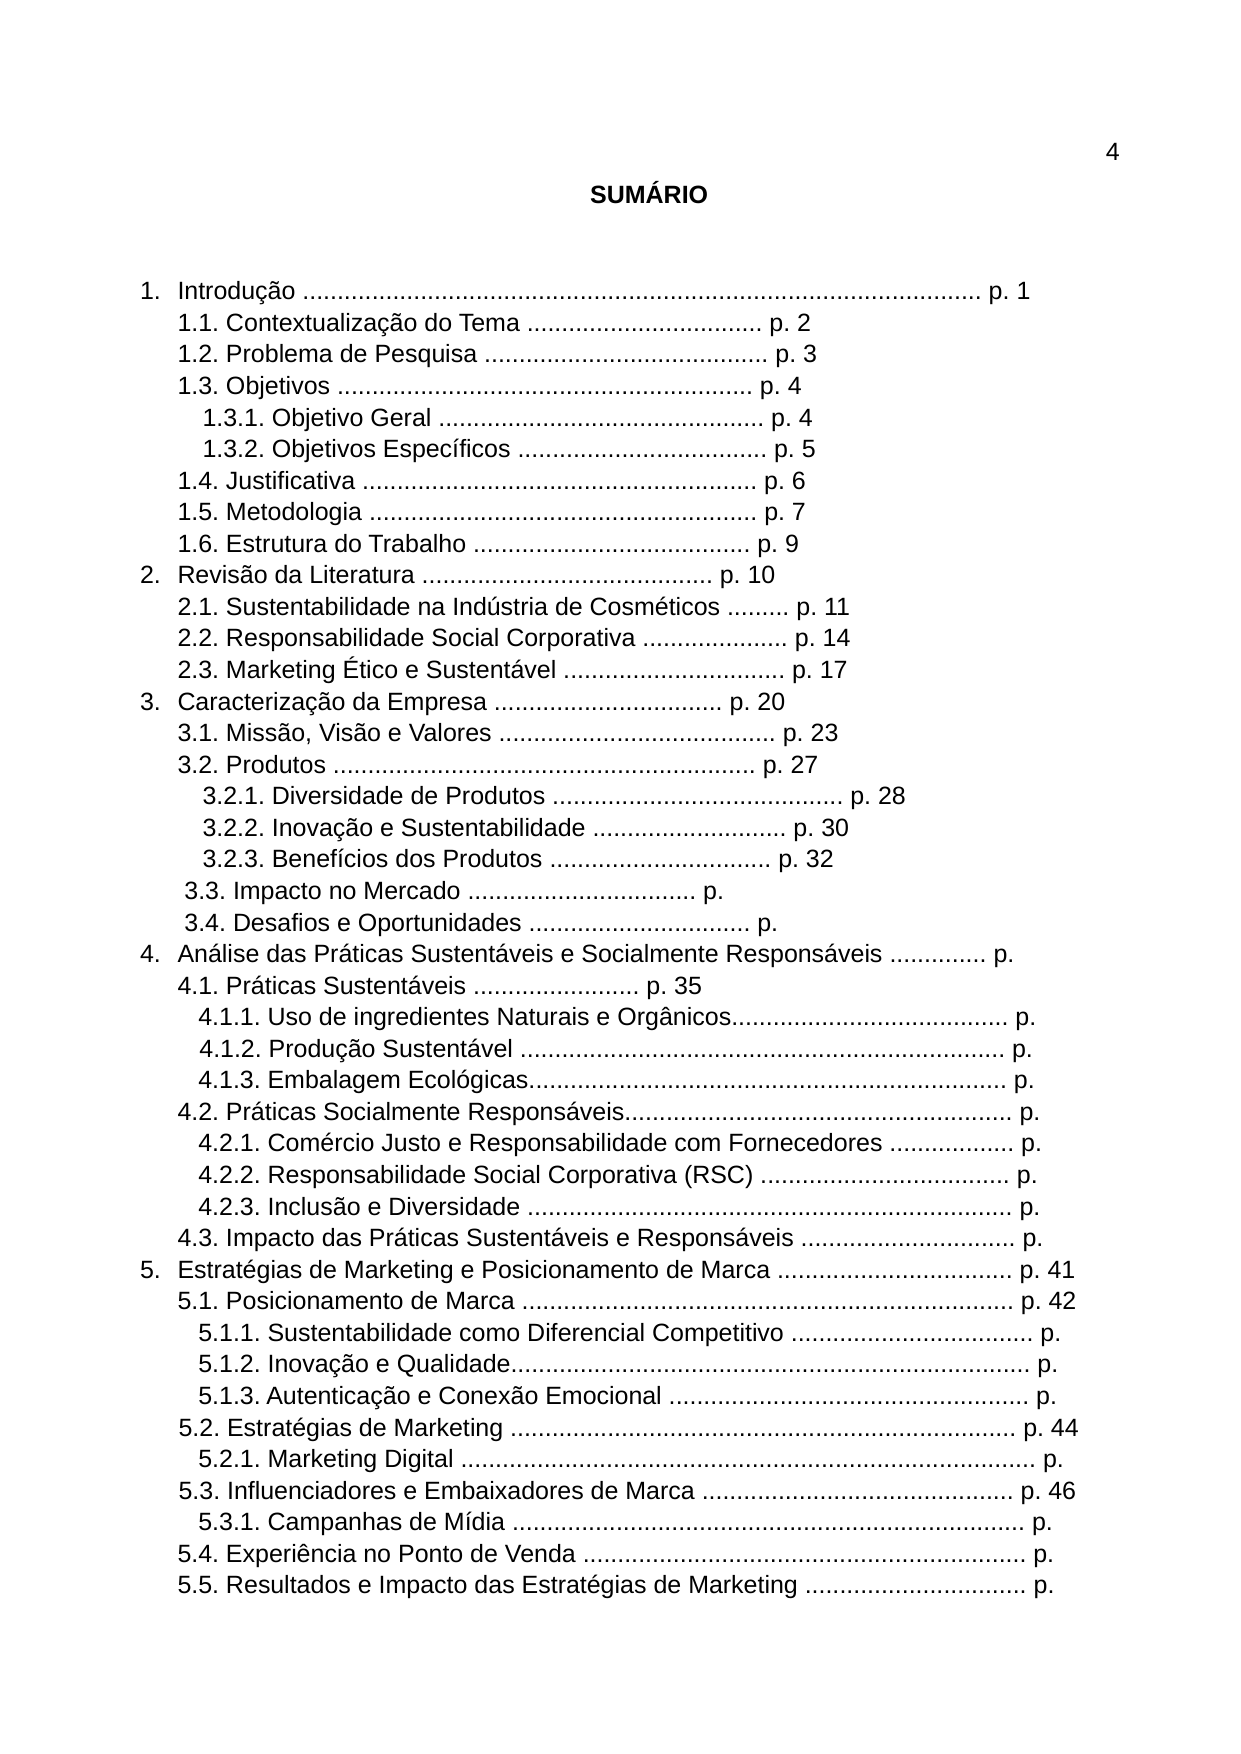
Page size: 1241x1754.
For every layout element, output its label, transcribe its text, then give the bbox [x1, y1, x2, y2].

text 5.3.1. Campanhas de Mídia .......................................................................... p. [177, 1507, 1119, 1536]
subtitle SUMÁRIO [177, 180, 1121, 209]
text 4.1.3. Embalagem Ecológicas..................................................................... p. [177, 1065, 1121, 1094]
text 5.5. Resultados e Impacto das Estratégias de Marketing ................................ p. [177, 1570, 1119, 1599]
subtitle 5.1.2. Inovação e Qualidade........................................................................... p. [177, 1349, 1121, 1378]
text 4.2. Práticas Socialmente Responsáveis........................................................ p. [177, 1097, 1119, 1126]
subtitle 5.2.1. Marketing Digital ................................................................................... p. 5.3. Influenciadores e Embaixadores de Marca ............................................. p. 46 [177, 1444, 1121, 1504]
text 4.2.1. Comércio Justo e Responsabilidade com Fornecedores .................. p. [177, 1128, 1119, 1157]
text 4.3. Impacto das Práticas Sustentáveis e Responsáveis ............................... p. [177, 1223, 1119, 1252]
text 4.2.3. Inclusão e Diversidade ...................................................................... p. [177, 1192, 1119, 1220]
subtitle 4.1.1. Uso de ingredientes Naturais e Orgânicos........................................ p. 4.1.2. Produção Sustentável ...................................................................... p. [177, 1002, 1121, 1062]
text 5.4. Experiência no Ponto de Venda ................................................................ p. [177, 1539, 1119, 1567]
subtitle Revisão da Literatura .......................................... p. 10 2.1. Sustentabilidade na Indústria de Cosméticos ......... p. 11 2.2. Responsabilidade Social Corporativa ..................... p. 14 2.3. Marketing Ético e Sustentável ................................ p. 17 [140, 560, 1121, 684]
subtitle Introdução .................................................................................................. p. 1 1.1. Contextualização do Tema .................................. p. 2 1.2. Problema de Pesquisa ......................................... p. 3 1.3. Objetivos ............................................................ p. 4 1.3.1. Objetivo Geral ............................................... p. 4 1.3.2. Objetivos Específicos .................................... p. 5 1.4. Justificativa ......................................................... p. 6 1.5. Metodologia ........................................................ p. 7 1.6. Estrutura do Trabalho ........................................ p. 9 [140, 276, 1121, 557]
subtitle Análise das Práticas Sustentáveis e Socialmente Responsáveis .............. p. 4.1. Práticas Sustentáveis ........................ p. 35 [140, 939, 1121, 999]
subtitle Caracterização da Empresa ................................. p. 20 3.1. Missão, Visão e Valores ........................................ p. 23 3.2. Produtos ............................................................. p. 27 3.2.1. Diversidade de Produtos .......................................... p. 28 3.2.2. Inovação e Sustentabilidade ............................ p. 30 3.2.3. Benefícios dos Produtos ................................ p. 32 [140, 687, 1121, 873]
subtitle Estratégias de Marketing e Posicionamento de Marca .................................. p. 41 5.1. Posicionamento de Marca ....................................................................... p. 42 [140, 1255, 1121, 1315]
text 4.2.2. Responsabilidade Social Corporativa (RSC) .................................... p. [177, 1160, 1119, 1189]
text 3.4. Desafios e Oportunidades ................................ p. [177, 907, 1119, 936]
subtitle 5.1.3. Autenticação e Conexão Emocional .................................................... p. 5.2. Estratégias de Marketing ......................................................................... p. 44 [177, 1381, 1121, 1441]
subtitle 5.1.1. Sustentabilidade como Diferencial Competitivo ................................... p. [177, 1318, 1121, 1347]
subtitle 3.3. Impacto no Mercado ................................. p. [177, 876, 1121, 905]
